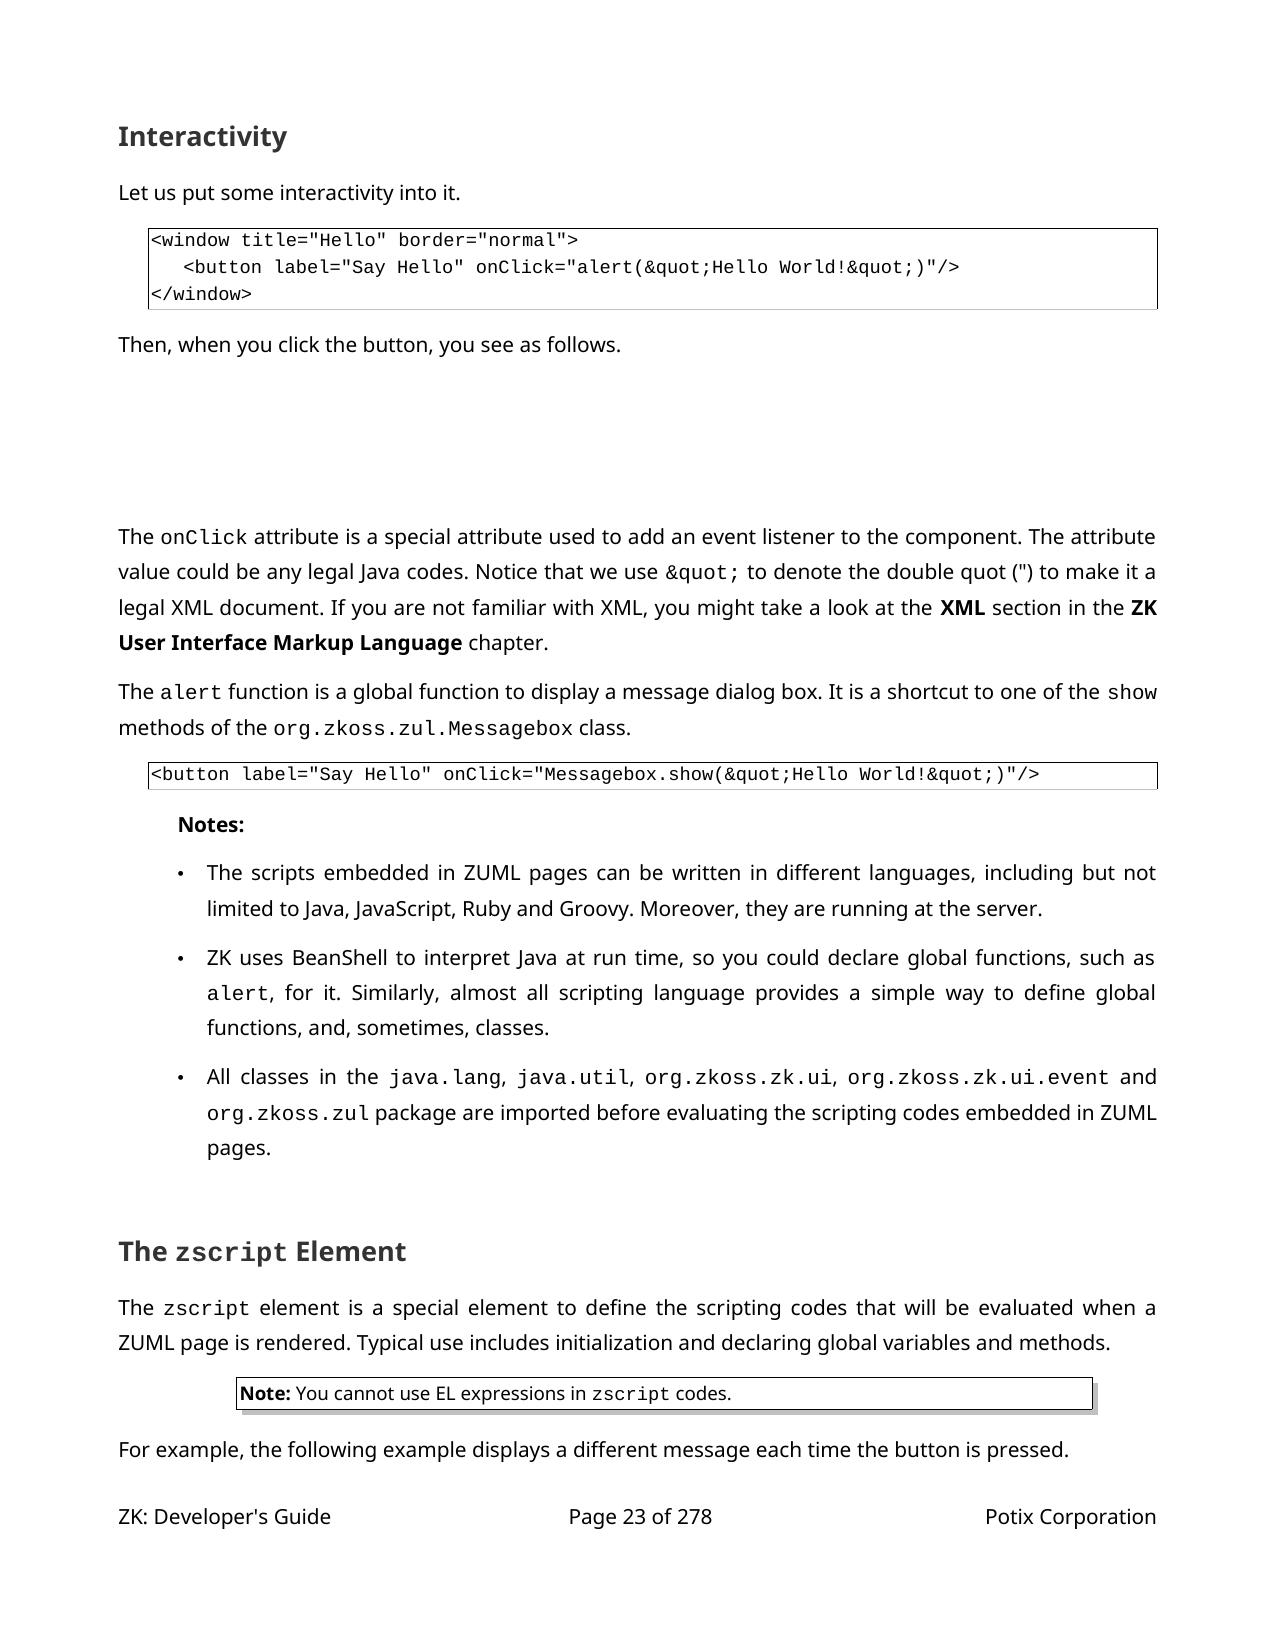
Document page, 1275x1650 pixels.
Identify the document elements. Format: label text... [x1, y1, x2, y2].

text Then, when you click the button, you see as follows. [118, 330, 1157, 358]
text The onClick attribute is a special attribute used to add an event listener to the component. The attribute value could be any legal Java codes. Notice that we use &quot; to denote the double quot (") to make it a legal XML document. If you are not familiar with XML, you might take a look at the XML section in the ZK User Interface Markup Language chapter. [118, 378, 1157, 656]
text </window> [149, 282, 1157, 309]
text For example, the following example displays a different message each time the button is pressed. [118, 1435, 1157, 1464]
list The scripts embedded in ZUML pages can be written in different languages, including but not limited to Java, JavaScript, Ruby and Groovy. Moreover, they are running at the server. [177, 858, 1157, 922]
text The zscript element is a special element to define the scripting codes that will be evaluated when a ZUML page is rendered. Typical use includes initialization and declaring global variables and methods. [118, 1293, 1157, 1356]
subtitle The zscript Element [118, 1232, 1157, 1269]
text <window title="Hello" border="normal"> [149, 229, 1157, 252]
text The alert function is a global function to display a message dialog box. It is a shortcut to one of the show methods of the org.zkoss.zul.Messagebox class. [118, 677, 1157, 741]
text Note: You cannot use EL expressions in zscript codes. [237, 1378, 1092, 1409]
text <button label="Say Hello" onClick="alert(&quot;Hello World!&quot;)"/> [149, 254, 1157, 279]
subtitle Interactivity [118, 118, 1157, 155]
text <button label="Say Hello" onClick="Messagebox.show(&quot;Hello World!&quot;)"/> [149, 763, 1157, 789]
text Notes: [177, 810, 1157, 838]
list ZK uses BeanShell to interpret Java at run time, so you could declare global functions, such as alert, for it. Similarly, almost all scripting language provides a simple way to define global functions, and, sometimes, classes. [177, 943, 1157, 1042]
text Let us put some interactivity into it. [118, 178, 1157, 207]
list All classes in the java.lang, java.util, org.zkoss.zk.ui, org.zkoss.zk.ui.event and org.zkoss.zul package are imported before evaluating the scripting codes embedded in ZUML pages. [177, 1062, 1157, 1161]
